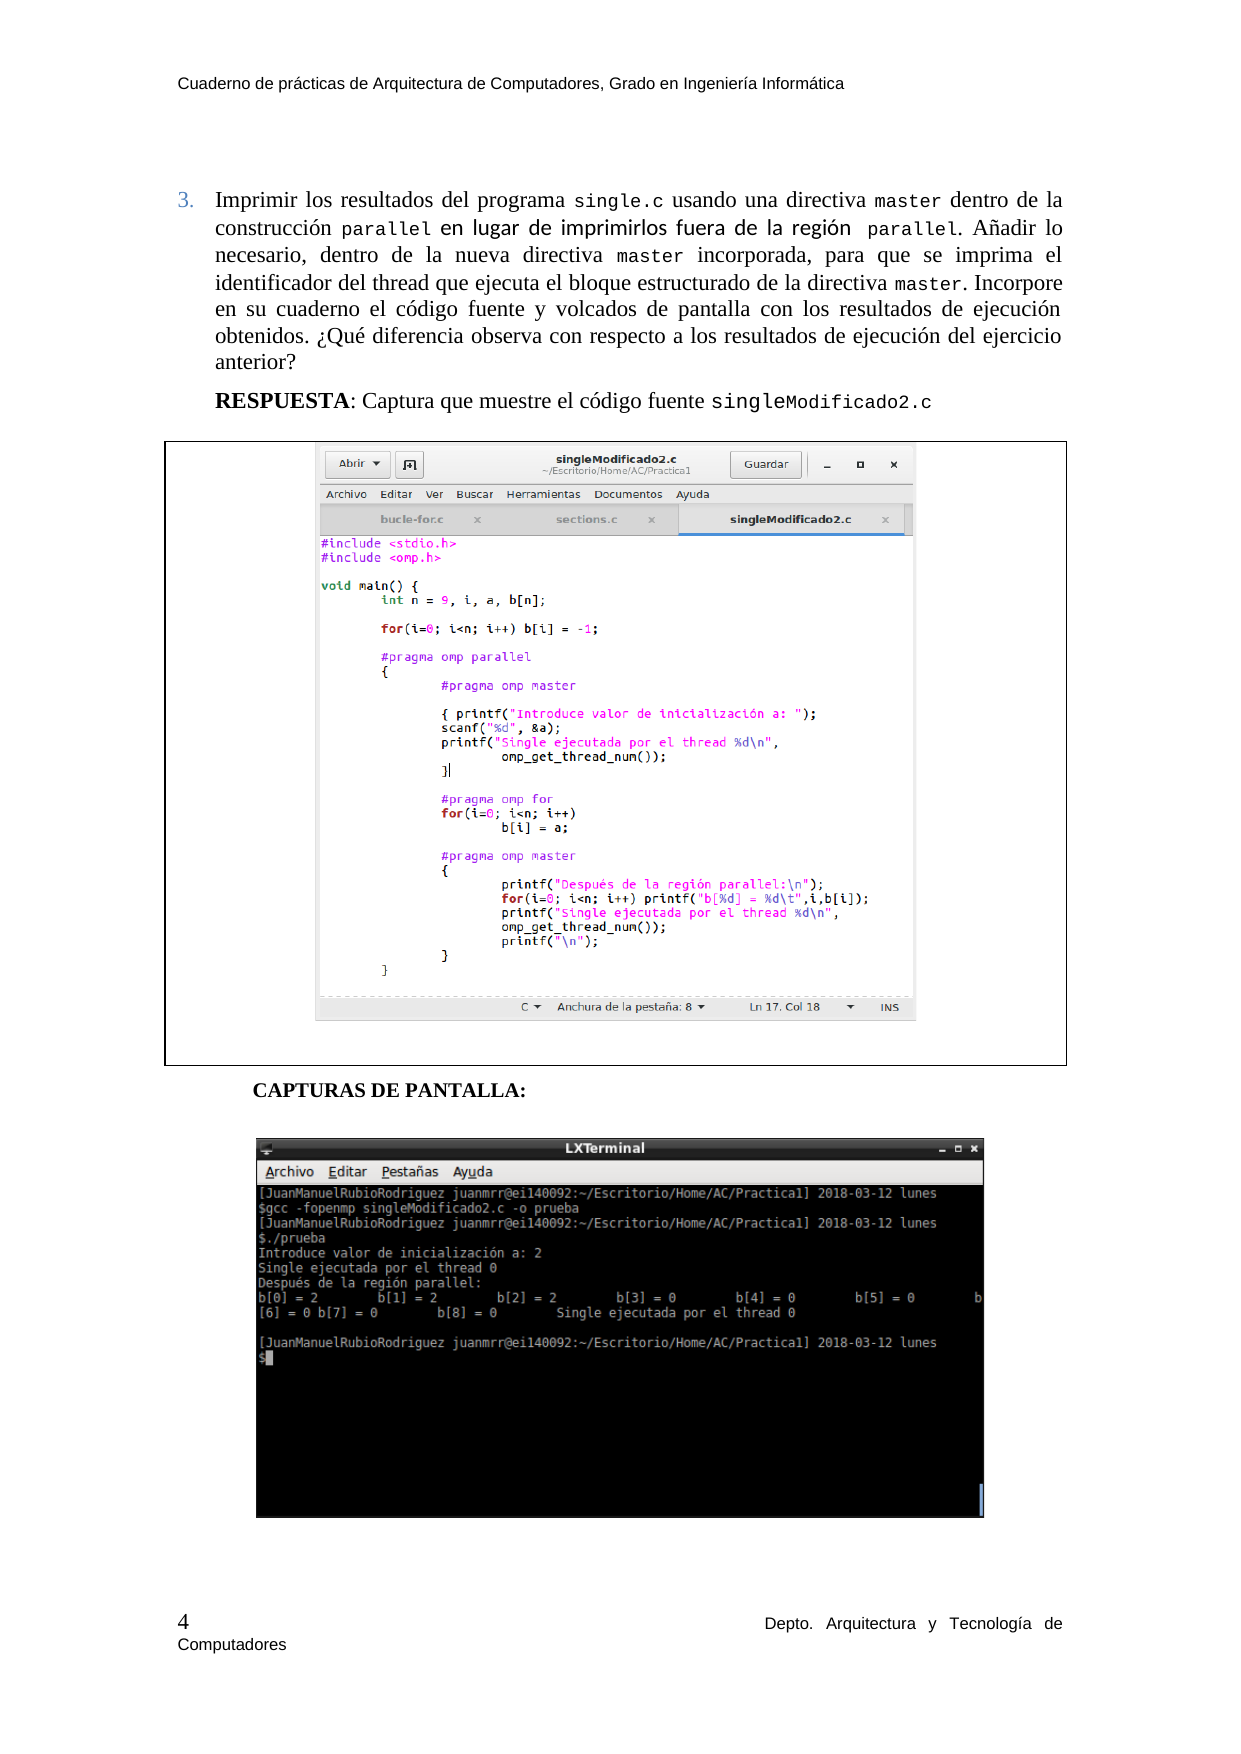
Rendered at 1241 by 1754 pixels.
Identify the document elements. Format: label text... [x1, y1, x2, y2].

table_header [166, 442, 1066, 1065]
text RESPUESTA: Captura que muestre el código fuente singleModificado2.c [215, 387, 1063, 415]
list Imprimir los resultados del programa single.c usando una directiva master dentro de la construcción parallel en lugar de imprimirlos fuera de la región parallel. Añadir lo necesario, dentro de la nueva directiva master incorporada, para que se imprima el identificador del thread que ejecuta el bloque estructurado de la directiva master. Incorpore en su cuaderno el código fuente y volcados de pantalla con los resultados de ejecución obtenidos. ¿Qué diferencia observa con respecto a los resultados de ejecución del ejercicio anterior? [177, 187, 1063, 374]
picture [256, 1138, 985, 1518]
text CAPTURAS DE PANTALLA: [252, 1078, 1063, 1102]
picture [315, 442, 917, 1021]
